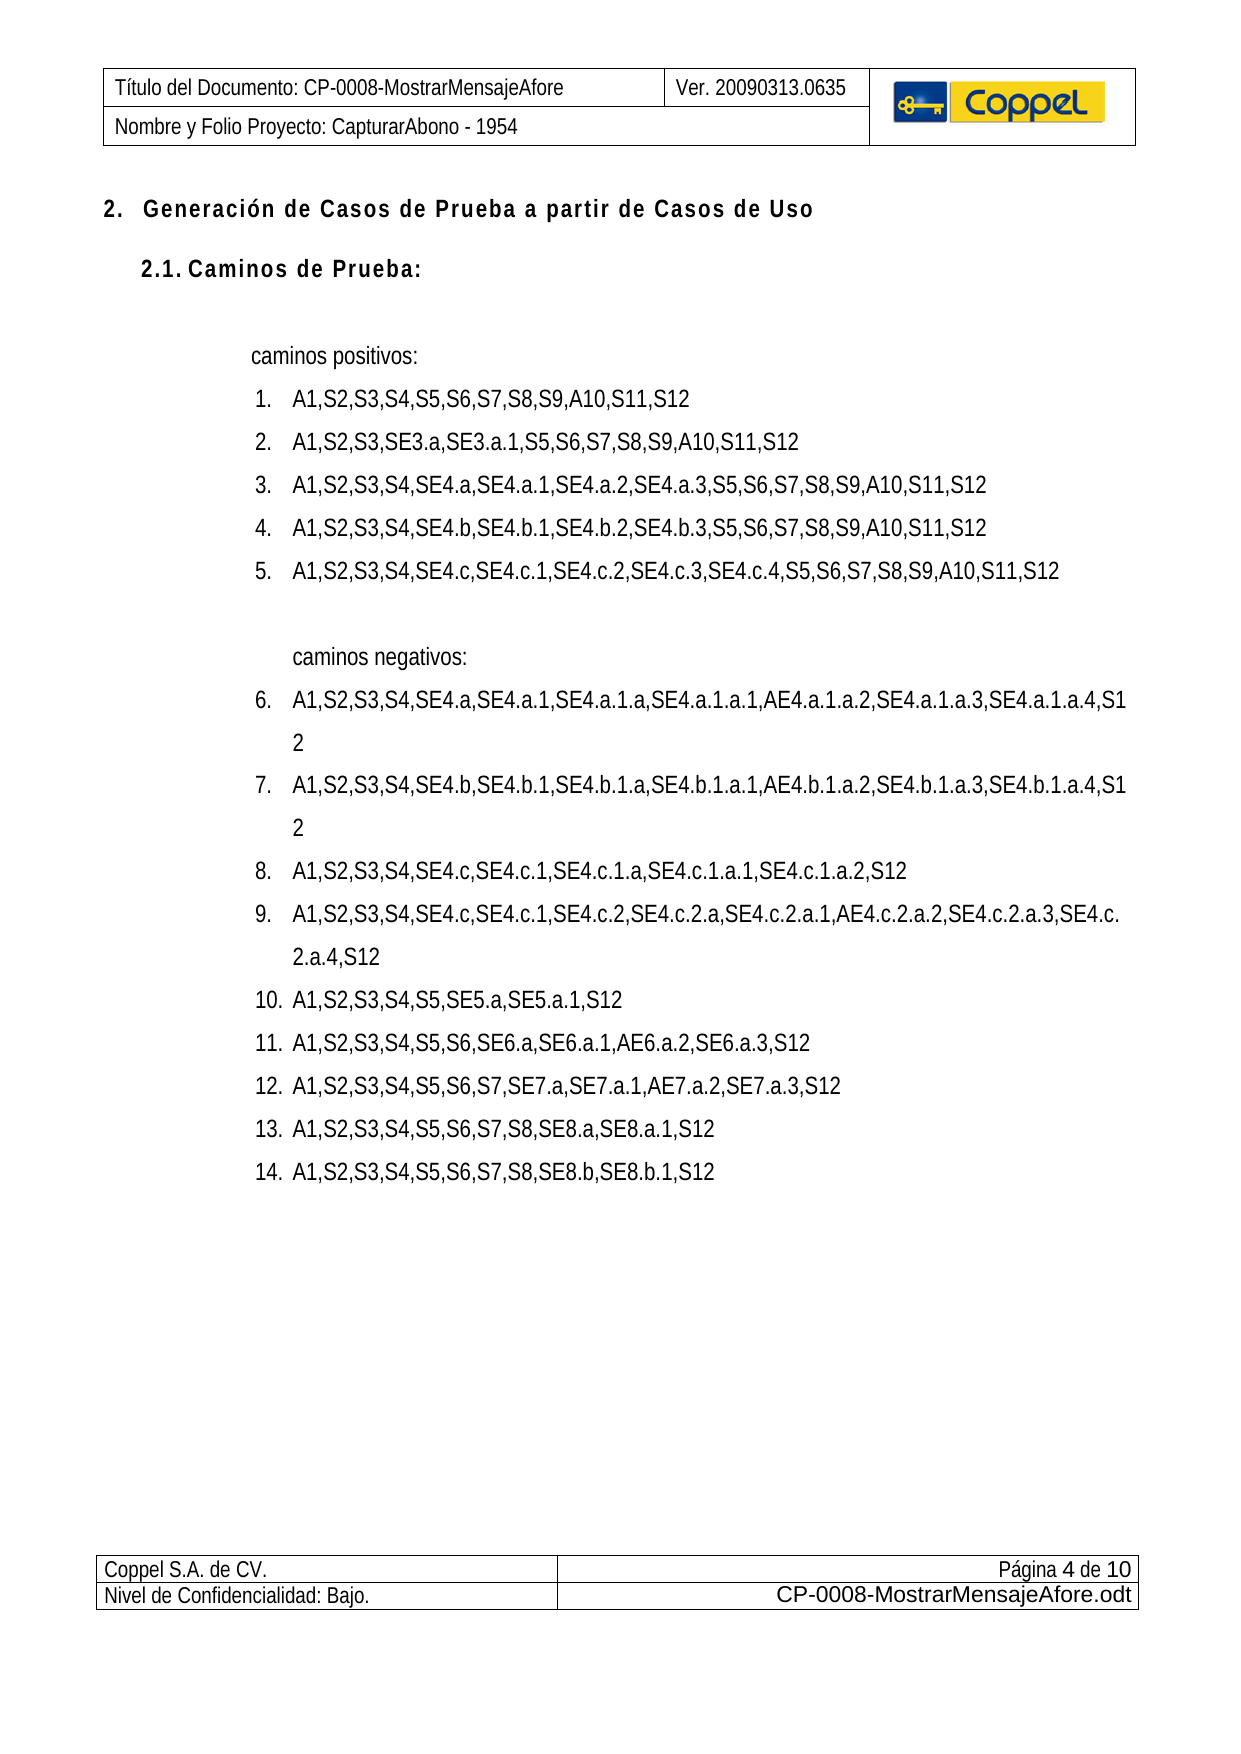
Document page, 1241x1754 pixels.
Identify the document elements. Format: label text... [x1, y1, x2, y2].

list A1,S2,S3,SE3.a,SE3.a.1,S5,S6,S7,S8,S9,A10,S11,S12 [255, 427, 1131, 456]
list A1,S2,S3,S4,S5,S6,S7,SE7.a,SE7.a.1,AE7.a.2,SE7.a.3,S12 [255, 1071, 1131, 1099]
list A1,S2,S3,S4,SE4.c,SE4.c.1,SE4.c.2,SE4.c.3,SE4.c.4,S5,S6,S7,S8,S9,A10,S11,S12 [255, 556, 1131, 584]
list A1,S2,S3,S4,S5,S6,S7,S8,S9,A10,S11,S12 [255, 384, 1131, 413]
subtitle Caminos de Prueba: [141, 254, 1131, 282]
list A1,S2,S3,S4,SE4.c,SE4.c.1,SE4.c.1.a,SE4.c.1.a.1,SE4.c.1.a.2,S12 [255, 856, 1131, 885]
list A1,S2,S3,S4,S5,SE5.a,SE5.a.1,S12 [255, 985, 1131, 1014]
text caminos positivos: [251, 341, 1131, 370]
list A1,S2,S3,S4,SE4.a,SE4.a.1,SE4.a.2,SE4.a.3,S5,S6,S7,S8,S9,A10,S11,S12 [255, 470, 1131, 499]
list A1,S2,S3,S4,S5,S6,S7,S8,SE8.b,SE8.b.1,S12 [255, 1157, 1131, 1185]
list A1,S2,S3,S4,S5,S6,SE6.a,SE6.a.1,AE6.a.2,SE6.a.3,S12 [255, 1028, 1131, 1057]
subtitle Generación de Casos de Prueba a partir de Casos de Uso [103, 194, 1131, 222]
list A1,S2,S3,S4,SE4.a,SE4.a.1,SE4.a.1.a,SE4.a.1.a.1,AE4.a.1.a.2,SE4.a.1.a.3,SE4.a.1.a.4,S12 [255, 685, 1131, 756]
list A1,S2,S3,S4,SE4.b,SE4.b.1,SE4.b.2,SE4.b.3,S5,S6,S7,S8,S9,A10,S11,S12 [255, 513, 1131, 542]
list A1,S2,S3,S4,S5,S6,S7,S8,SE8.a,SE8.a.1,S12 [255, 1114, 1131, 1142]
list A1,S2,S3,S4,SE4.b,SE4.b.1,SE4.b.1.a,SE4.b.1.a.1,AE4.b.1.a.2,SE4.b.1.a.3,SE4.b.1.a.4,S12 [255, 771, 1131, 842]
list caminos negativos: [255, 642, 1131, 670]
list A1,S2,S3,S4,SE4.c,SE4.c.1,SE4.c.2,SE4.c.2.a,SE4.c.2.a.1,AE4.c.2.a.2,SE4.c.2.a.3,SE4.c.2.a.4,S12 [255, 899, 1131, 971]
